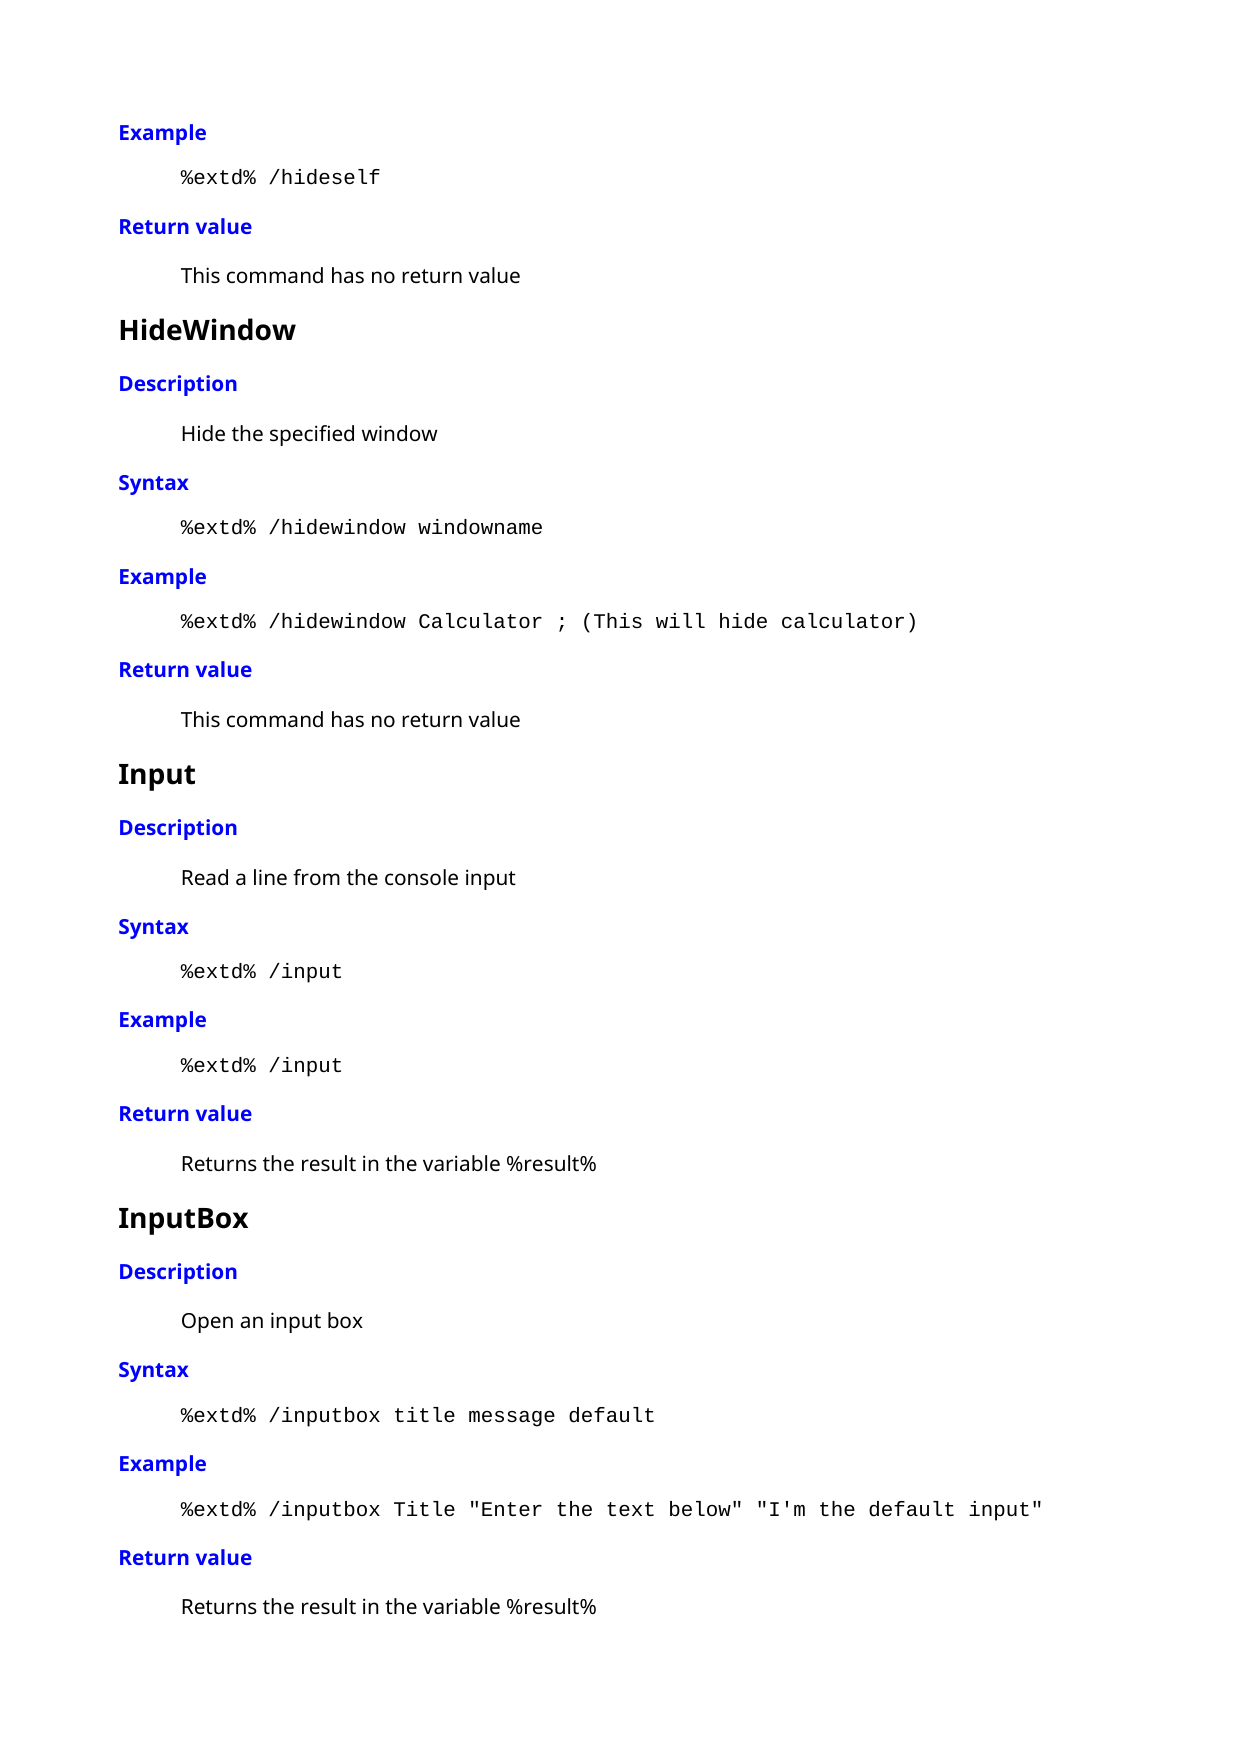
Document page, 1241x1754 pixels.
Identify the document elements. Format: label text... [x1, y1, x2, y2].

text Read a line from the console input [181, 863, 1122, 891]
text Return value [118, 1099, 1122, 1128]
text Example [118, 562, 1122, 590]
text Syntax [118, 912, 1122, 940]
text Syntax [118, 468, 1122, 497]
text Example [118, 1006, 1122, 1034]
text %extd% /hidewindow Calculator ; (This will hide calculator) [181, 611, 1122, 635]
text Returns the result in the variable %result% [181, 1149, 1122, 1177]
text Return value [118, 212, 1122, 240]
text Example [118, 118, 1122, 147]
text Syntax [118, 1356, 1122, 1384]
text %extd% /hideself [181, 167, 1122, 191]
text %extd% /input [181, 961, 1122, 985]
text This command has no return value [181, 705, 1122, 733]
text Description [118, 1257, 1122, 1286]
text Example [118, 1449, 1122, 1478]
text Returns the result in the variable %result% [181, 1592, 1122, 1621]
text Description [118, 813, 1122, 842]
text %extd% /inputbox Title "Enter the text below" "I'm the default input" [181, 1499, 1122, 1522]
text Input [118, 754, 1122, 792]
text %extd% /hidewindow windowname [181, 517, 1122, 541]
text Open an input box [181, 1306, 1122, 1335]
text InputBox [118, 1198, 1122, 1236]
text Description [118, 369, 1122, 398]
text %extd% /input [181, 1055, 1122, 1078]
text HideWindow [118, 310, 1122, 349]
text %extd% /inputbox title message default [181, 1405, 1122, 1428]
text Hide the specified window [181, 419, 1122, 447]
text This command has no return value [181, 261, 1122, 289]
text Return value [118, 656, 1122, 684]
text Return value [118, 1543, 1122, 1572]
